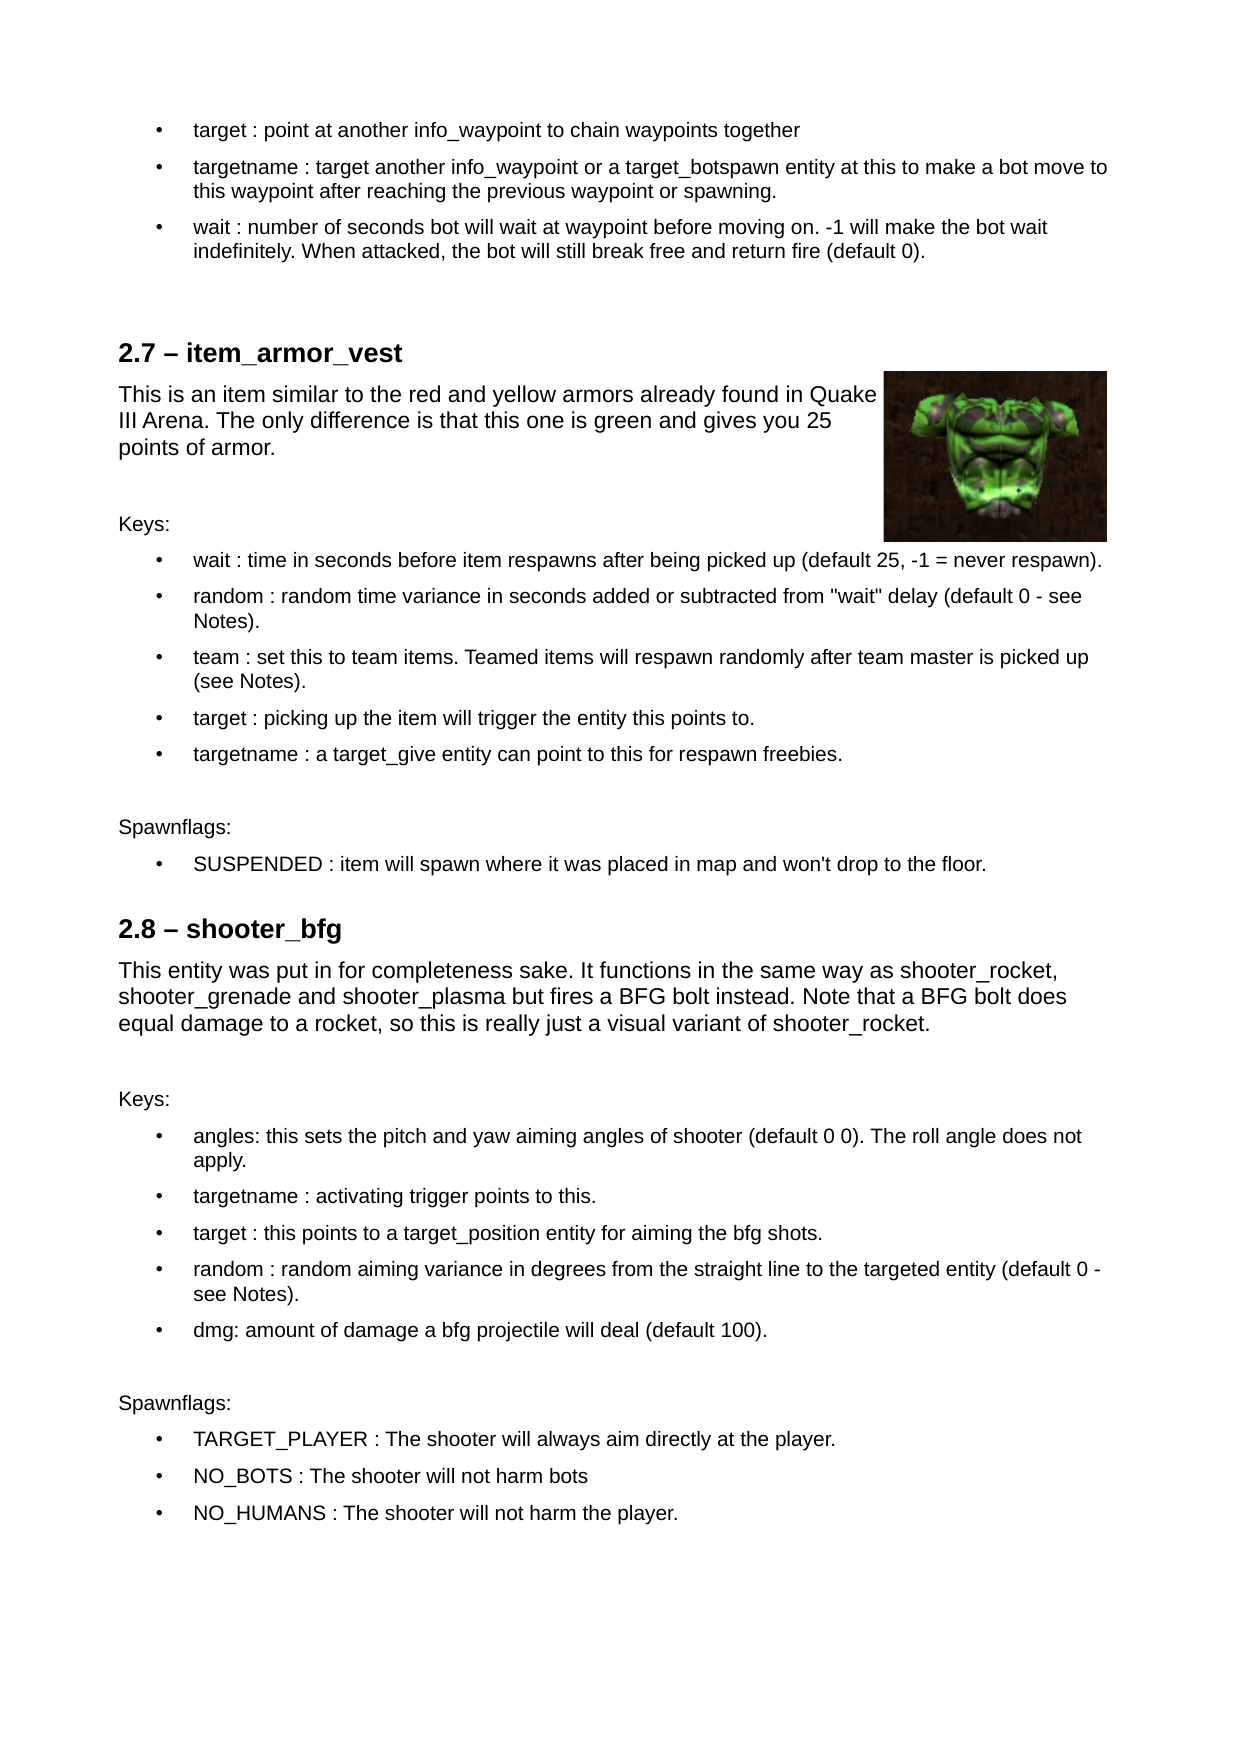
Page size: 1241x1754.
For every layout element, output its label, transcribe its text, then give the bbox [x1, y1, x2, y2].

subtitle 2.7 – item_armor_vest [118, 337, 1122, 368]
list dmg: amount of damage a bfg projectile will deal (default 100). [156, 1318, 1122, 1342]
list TARGET_PLAYER : The shooter will always aim directly at the player. [156, 1427, 1122, 1451]
text Spawnflags: [118, 815, 1122, 839]
list wait : time in seconds before item respawns after being picked up (default 25, -1 = never respawn). [156, 548, 1122, 572]
list wait : number of seconds bot will wait at waypoint before moving on. -1 will make the bot wait indefinitely. When attacked, the bot will still break free and return fire (default 0). [156, 215, 1122, 263]
picture [883, 371, 1107, 542]
list random : random aiming variance in degrees from the straight line to the targeted entity (default 0 - see Notes). [156, 1257, 1122, 1305]
list NO_HUMANS : The shooter will not harm the player. [156, 1500, 1122, 1524]
list random : random time variance in seconds added or subtracted from "wait" delay (default 0 - see Notes). [156, 584, 1122, 632]
text Keys: [118, 511, 883, 535]
list targetname : target another info_waypoint or a target_botspawn entity at this to make a bot move to this waypoint after reaching the previous waypoint or spawning. [156, 155, 1122, 203]
list targetname : a target_give entity can point to this for respawn freebies. [156, 742, 1122, 766]
text This entity was put in for completeness sake. It functions in the same way as shooter_rocket, shooter_grenade and shooter_plasma but fires a BFG bolt instead. Note that a BFG bolt does equal damage to a rocket, so this is really just a visual variant of shooter_rocket. [118, 957, 1122, 1036]
text Keys: [118, 1087, 1122, 1111]
text [1107, 511, 1122, 535]
subtitle 2.8 – shooter_bfg [118, 913, 1122, 944]
list SUSPENDED : item will spawn where it was placed in map and won't drop to the floor. [156, 851, 1122, 876]
list target : point at another info_waypoint to chain waypoints together [156, 118, 1122, 142]
list target : picking up the item will trigger the entity this points to. [156, 705, 1122, 729]
list targetname : activating trigger points to this. [156, 1184, 1122, 1208]
list target : this points to a target_position entity for aiming the bfg shots. [156, 1221, 1122, 1245]
text Spawnflags: [118, 1391, 1122, 1415]
text This is an item similar to the red and yellow armors already found in Quake III Arena. The only difference is that this one is green and gives you 25 points of armor. [118, 381, 883, 460]
list angles: this sets the pitch and yaw aiming angles of shooter (default 0 0). The roll angle does not apply. [156, 1124, 1122, 1172]
list NO_BOTS : The shooter will not harm bots [156, 1464, 1122, 1488]
list team : set this to team items. Teamed items will respawn randomly after team master is picked up (see Notes). [156, 645, 1122, 693]
